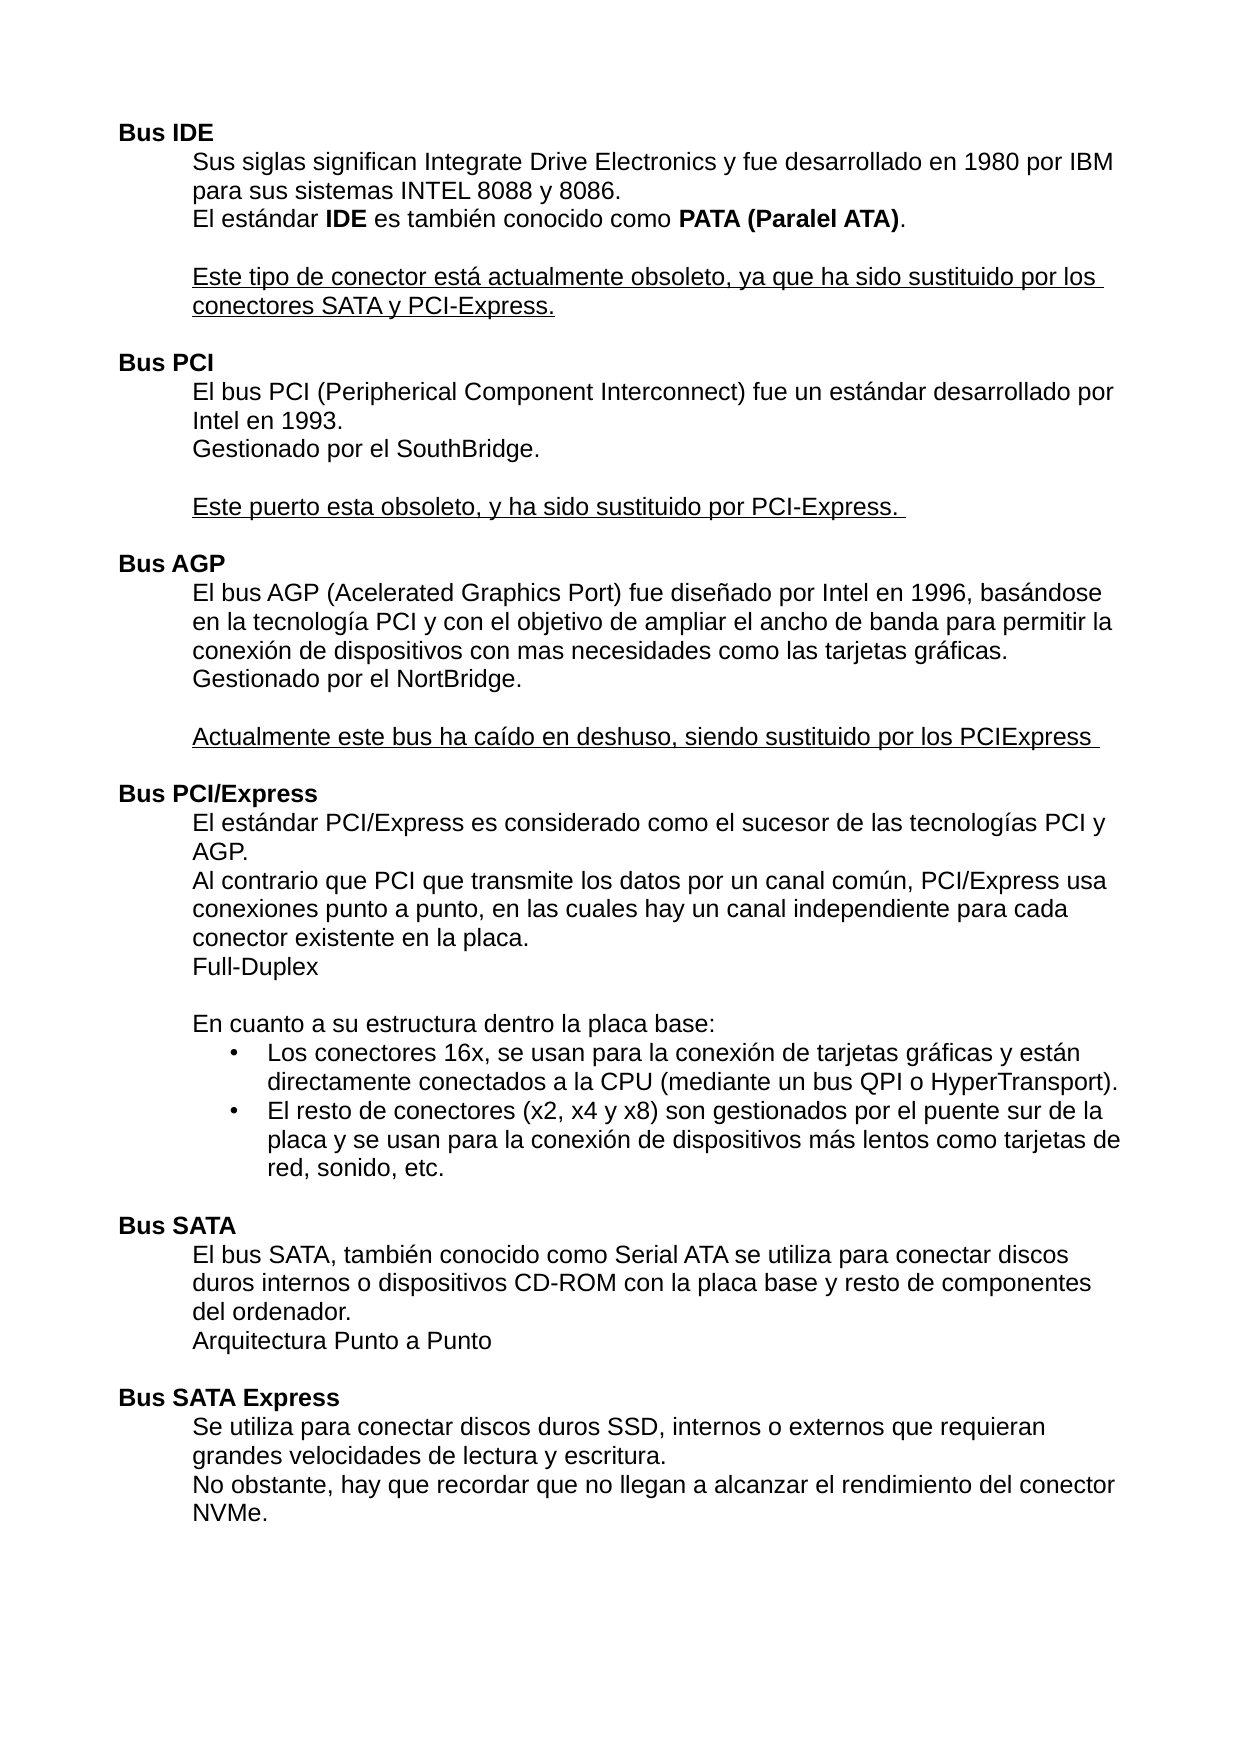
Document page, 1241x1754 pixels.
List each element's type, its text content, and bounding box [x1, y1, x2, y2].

text Bus SATA [118, 1211, 1122, 1239]
text El bus AGP (Acelerated Graphics Port) fue diseñado por Intel en 1996, basándose en la tecnología PCI y con el objetivo de ampliar el ancho de banda para permitir la conexión de dispositivos con mas necesidades como las tarjetas gráficas. [192, 578, 1122, 664]
list Los conectores 16x, se usan para la conexión de tarjetas gráficas y están directamente conectados a la CPU (mediante un bus QPI o HyperTransport). [229, 1038, 1122, 1096]
text Se utiliza para conectar discos duros SSD, internos o externos que requieran grandes velocidades de lectura y escritura. [192, 1412, 1122, 1469]
text Bus IDE [118, 118, 1122, 147]
text Este tipo de conector está actualmente obsoleto, ya que ha sido sustituido por los conectores SATA y PCI-Express. [192, 262, 1122, 319]
text Actualmente este bus ha caído en deshuso, siendo sustituido por los PCIExpress [192, 722, 1122, 751]
text Bus PCI [118, 348, 1122, 377]
text Sus siglas significan Integrate Drive Electronics y fue desarrollado en 1980 por IBM para sus sistemas INTEL 8088 y 8086. [192, 147, 1122, 204]
text El bus PCI (Peripherical Component Interconnect) fue un estándar desarrollado por Intel en 1993. [192, 377, 1122, 434]
text Full-Duplex [192, 952, 1122, 981]
list El resto de conectores (x2, x4 y x8) son gestionados por el puente sur de la placa y se usan para la conexión de dispositivos más lentos como tarjetas de red, sonido, etc. [229, 1096, 1122, 1182]
text No obstante, hay que recordar que no llegan a alcanzar el rendimiento del conector NVMe. [192, 1469, 1122, 1527]
text Gestionado por el SouthBridge. [192, 434, 1122, 463]
text Arquitectura Punto a Punto [192, 1326, 1122, 1354]
text Gestionado por el NortBridge. [192, 664, 1122, 693]
text El bus SATA, también conocido como Serial ATA se utiliza para conectar discos duros internos o dispositivos CD-ROM con la placa base y resto de componentes del ordenador. [192, 1239, 1122, 1326]
text Bus PCI/Express [118, 779, 1122, 808]
text Al contrario que PCI que transmite los datos por un canal común, PCI/Express usa conexiones punto a punto, en las cuales hay un canal independiente para cada conector existente en la placa. [192, 866, 1122, 952]
text Bus AGP [118, 549, 1122, 578]
text Este puerto esta obsoleto, y ha sido sustituido por PCI-Express. [192, 492, 1122, 521]
text El estándar PCI/Express es considerado como el sucesor de las tecnologías PCI y AGP. [192, 808, 1122, 866]
text En cuanto a su estructura dentro la placa base: [192, 1009, 1122, 1038]
text El estándar IDE es también conocido como PATA (Paralel ATA). [192, 204, 1122, 233]
text Bus SATA Express [118, 1383, 1122, 1412]
